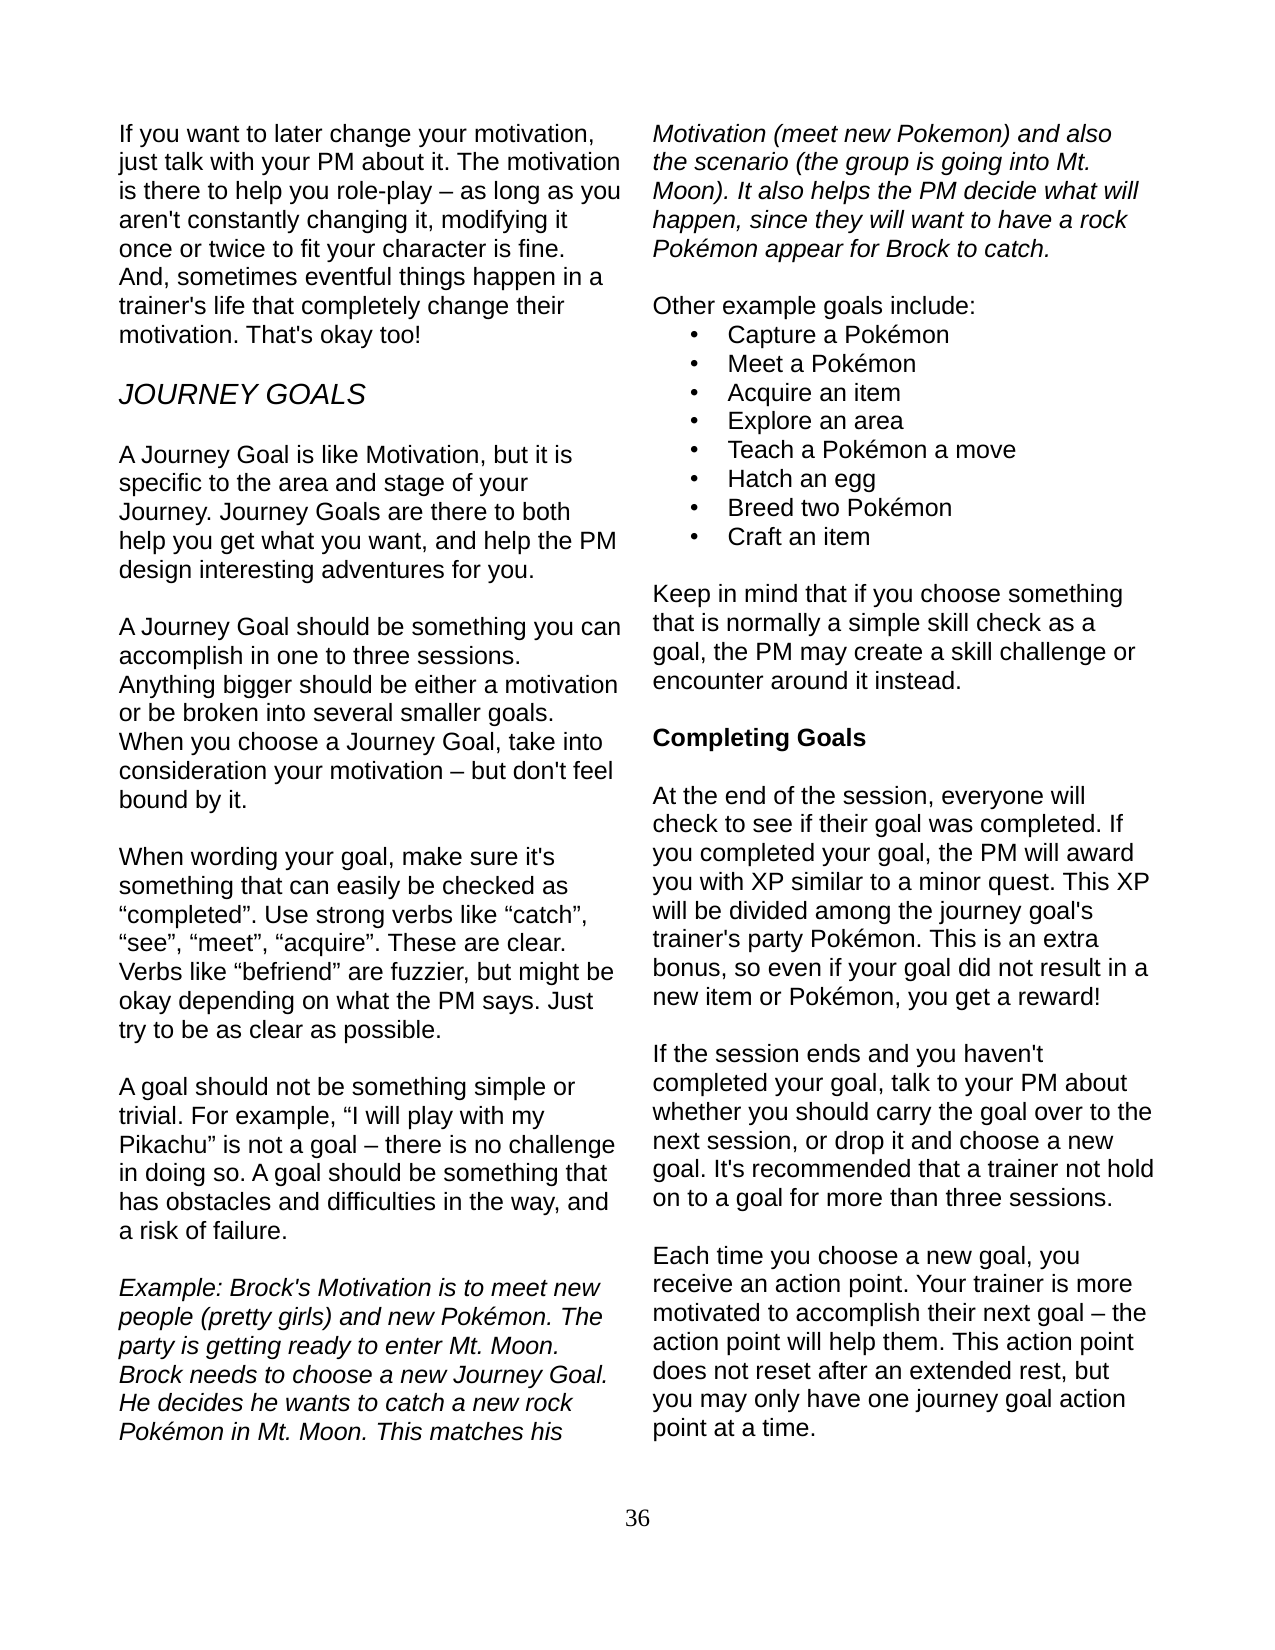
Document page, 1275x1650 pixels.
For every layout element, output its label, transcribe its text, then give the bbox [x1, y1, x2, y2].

list Explore an area [690, 406, 1156, 435]
text A Journey Goal should be something you can accomplish in one to three sessions. Anything bigger should be either a motivation or be broken into several smaller goals. When you choose a Journey Goal, take into consideration your motivation – but don't feel bound by it. [118, 612, 622, 813]
list Craft an item [690, 522, 1156, 551]
text If you want to later change your motivation, just talk with your PM about it. The motivation is there to help you role-play – as long as you aren't constantly changing it, modifying it once or twice to fit your character is fine. And, sometimes eventful things happen in a trainer's life that completely change their motivation. That's okay too! [118, 118, 622, 348]
list Meet a Pokémon [690, 349, 1156, 377]
text When wording your goal, make sure it's something that can easily be checked as “completed”. Use strong verbs like “catch”, “see”, “meet”, “acquire”. These are clear. Verbs like “befriend” are fuzzier, but might be okay depending on what the PM says. Just try to be as clear as possible. [118, 842, 622, 1043]
text Other example goals include: [652, 291, 1156, 320]
list Teach a Pokémon a move [690, 435, 1156, 464]
text Example: Brock's Motivation is to meet new people (pretty girls) and new Pokémon. The party is getting ready to enter Mt. Moon. Brock needs to choose a new Journey Goal. He decides he wants to catch a new rock Pokémon in Mt. Moon. This matches his [118, 1273, 622, 1446]
text If the session ends and you haven't completed your goal, talk to your PM about whether you should carry the goal over to the next session, or drop it and choose a new goal. It's recommended that a trainer not hold on to a goal for more than three sessions. [652, 1039, 1156, 1212]
text Completing Goals [652, 723, 1156, 752]
text Keep in mind that if you choose something that is normally a simple skill check as a goal, the PM may create a skill challenge or encounter around it instead. [652, 579, 1156, 694]
text Each time you choose a new goal, you receive an action point. Your trainer is more motivated to accomplish their next goal – the action point will help them. This action point does not reset after an extended rest, but you may only have one journey goal action point at a time. [652, 1241, 1156, 1442]
list Capture a Pokémon [690, 320, 1156, 349]
list Hatch an egg [690, 464, 1156, 493]
text Motivation (meet new Pokemon) and also the scenario (the group is going into Mt. Moon). It also helps the PM decide what will happen, since they will want to have a rock Pokémon appear for Brock to catch. [652, 118, 1156, 262]
subtitle JOURNEY GOALS [118, 377, 622, 411]
text At the end of the session, everyone will check to see if their goal was completed. If you completed your goal, the PM will award you with XP similar to a minor quest. This XP will be divided among the journey goal's trainer's party Pokémon. This is an extra bonus, so even if your goal did not result in a new item or Pokémon, you get a reward! [652, 781, 1156, 1011]
list Breed two Pokémon [690, 493, 1156, 522]
list Acquire an item [690, 377, 1156, 406]
text A Journey Goal is like Motivation, but it is specific to the area and stage of your Journey. Journey Goals are there to both help you get what you want, and help the PM design interesting adventures for you. [118, 439, 622, 583]
text A goal should not be something simple or trivial. For example, “I will play with my Pikachu” is not a goal – there is no challenge in doing so. A goal should be something that has obstacles and difficulties in the way, and a risk of failure. [118, 1072, 622, 1244]
